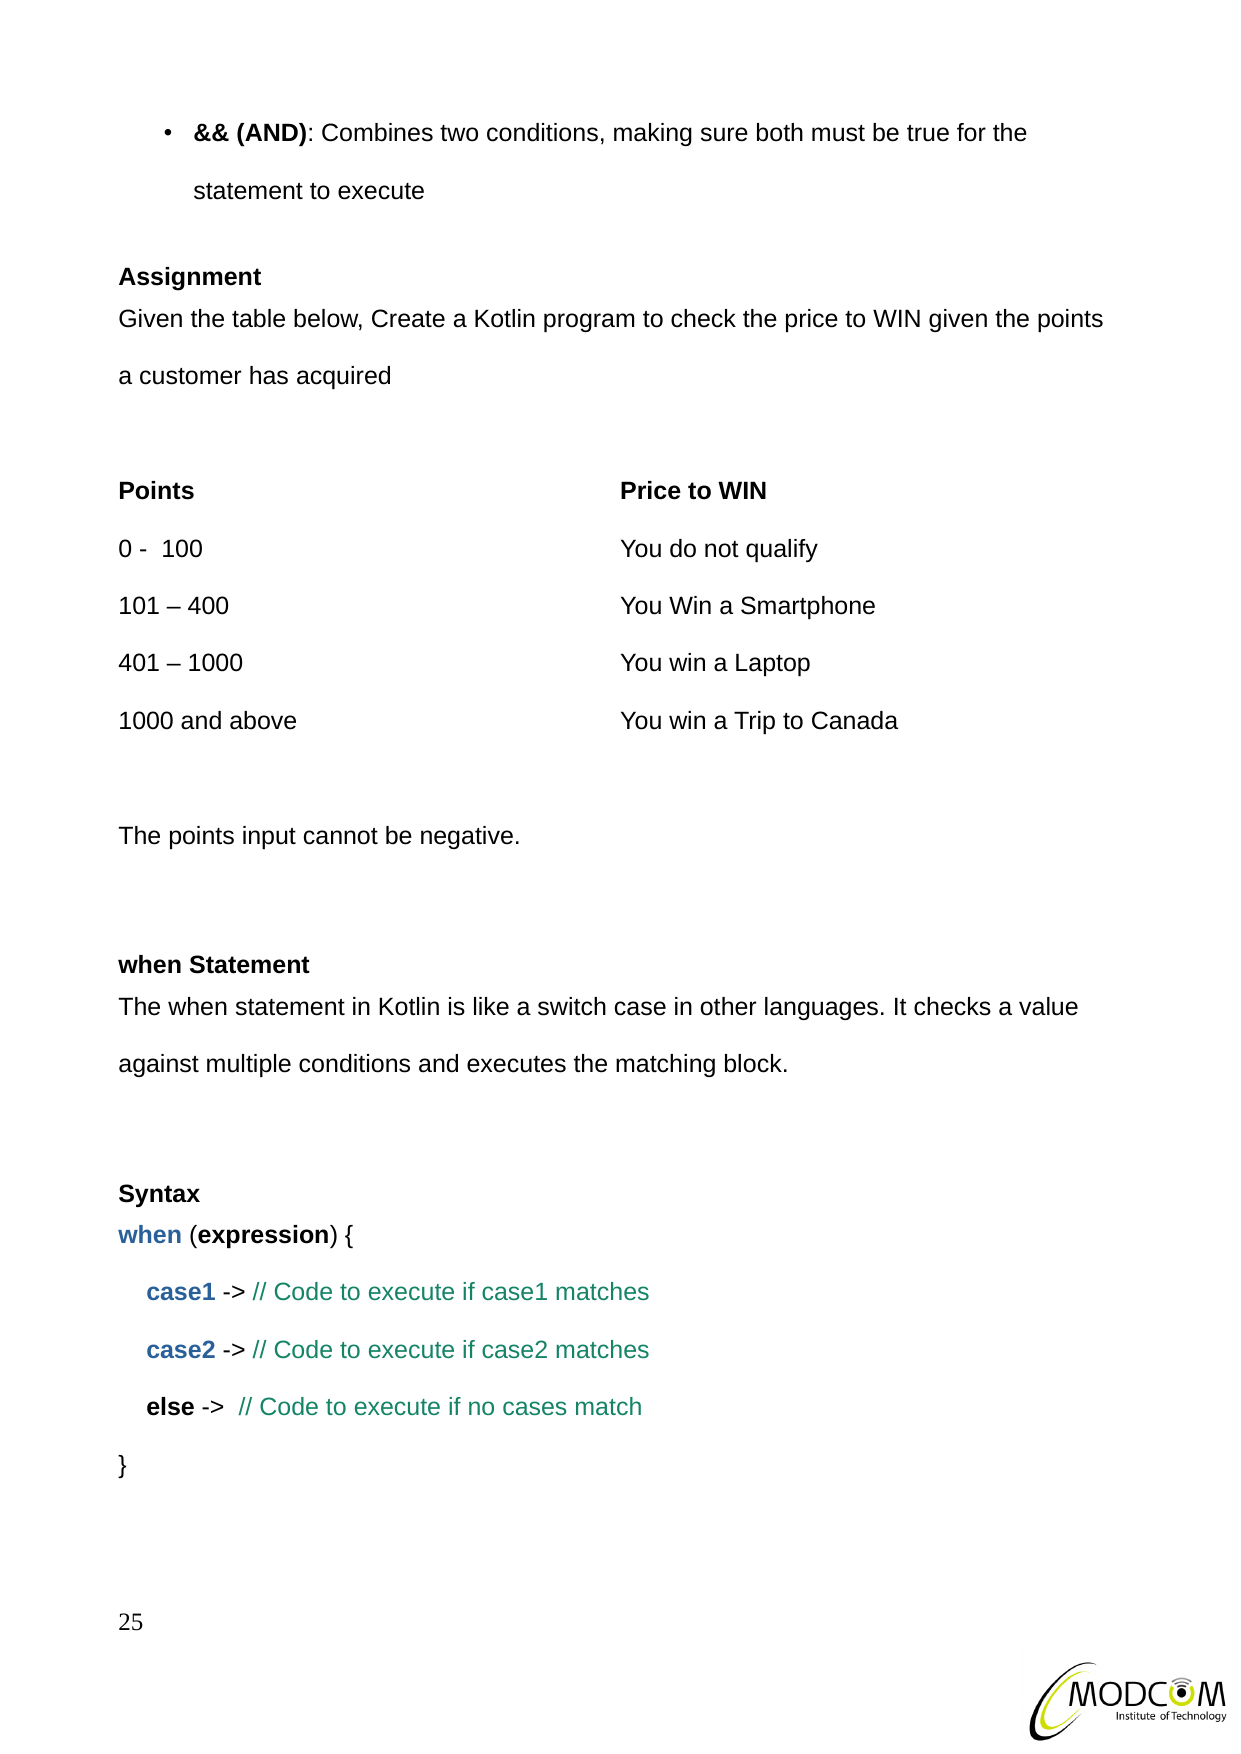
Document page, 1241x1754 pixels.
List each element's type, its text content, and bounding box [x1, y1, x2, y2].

table_cell You win a Laptop [620, 648, 1122, 706]
text case2 -> // Code to execute if case2 matches [118, 1335, 1122, 1363]
table_header Points [118, 476, 620, 533]
subtitle Syntax [118, 1178, 1122, 1207]
picture [1020, 1644, 1233, 1741]
text else -> // Code to execute if no cases match [118, 1392, 1122, 1421]
text case1 -> // Code to execute if case1 matches [118, 1277, 1122, 1306]
text The points input cannot be negative. [118, 821, 1122, 849]
table_cell 1000 and above [118, 706, 620, 763]
table_header Price to WIN [620, 476, 1122, 533]
text Given the table below, Create a Kotlin program to check the price to WIN given the points a customer has acquired [118, 304, 1122, 390]
subtitle Assignment [118, 262, 1122, 291]
table_cell You Win a Smartphone [620, 591, 1122, 648]
table_cell 101 – 400 [118, 591, 620, 648]
subtitle when Statement [118, 950, 1122, 979]
table_cell 401 – 1000 [118, 648, 620, 706]
text when (expression) { [118, 1220, 1122, 1248]
text } [118, 1450, 1122, 1478]
table_cell You win a Trip to Canada [620, 706, 1122, 763]
table_cell 0 - 100 [118, 534, 620, 591]
list && (AND): Combines two conditions, making sure both must be true for the statement to execute [164, 118, 1122, 204]
table_cell You do not qualify [620, 534, 1122, 591]
text The when statement in Kotlin is like a switch case in other languages. It checks a value against multiple conditions and executes the matching block. [118, 991, 1122, 1078]
